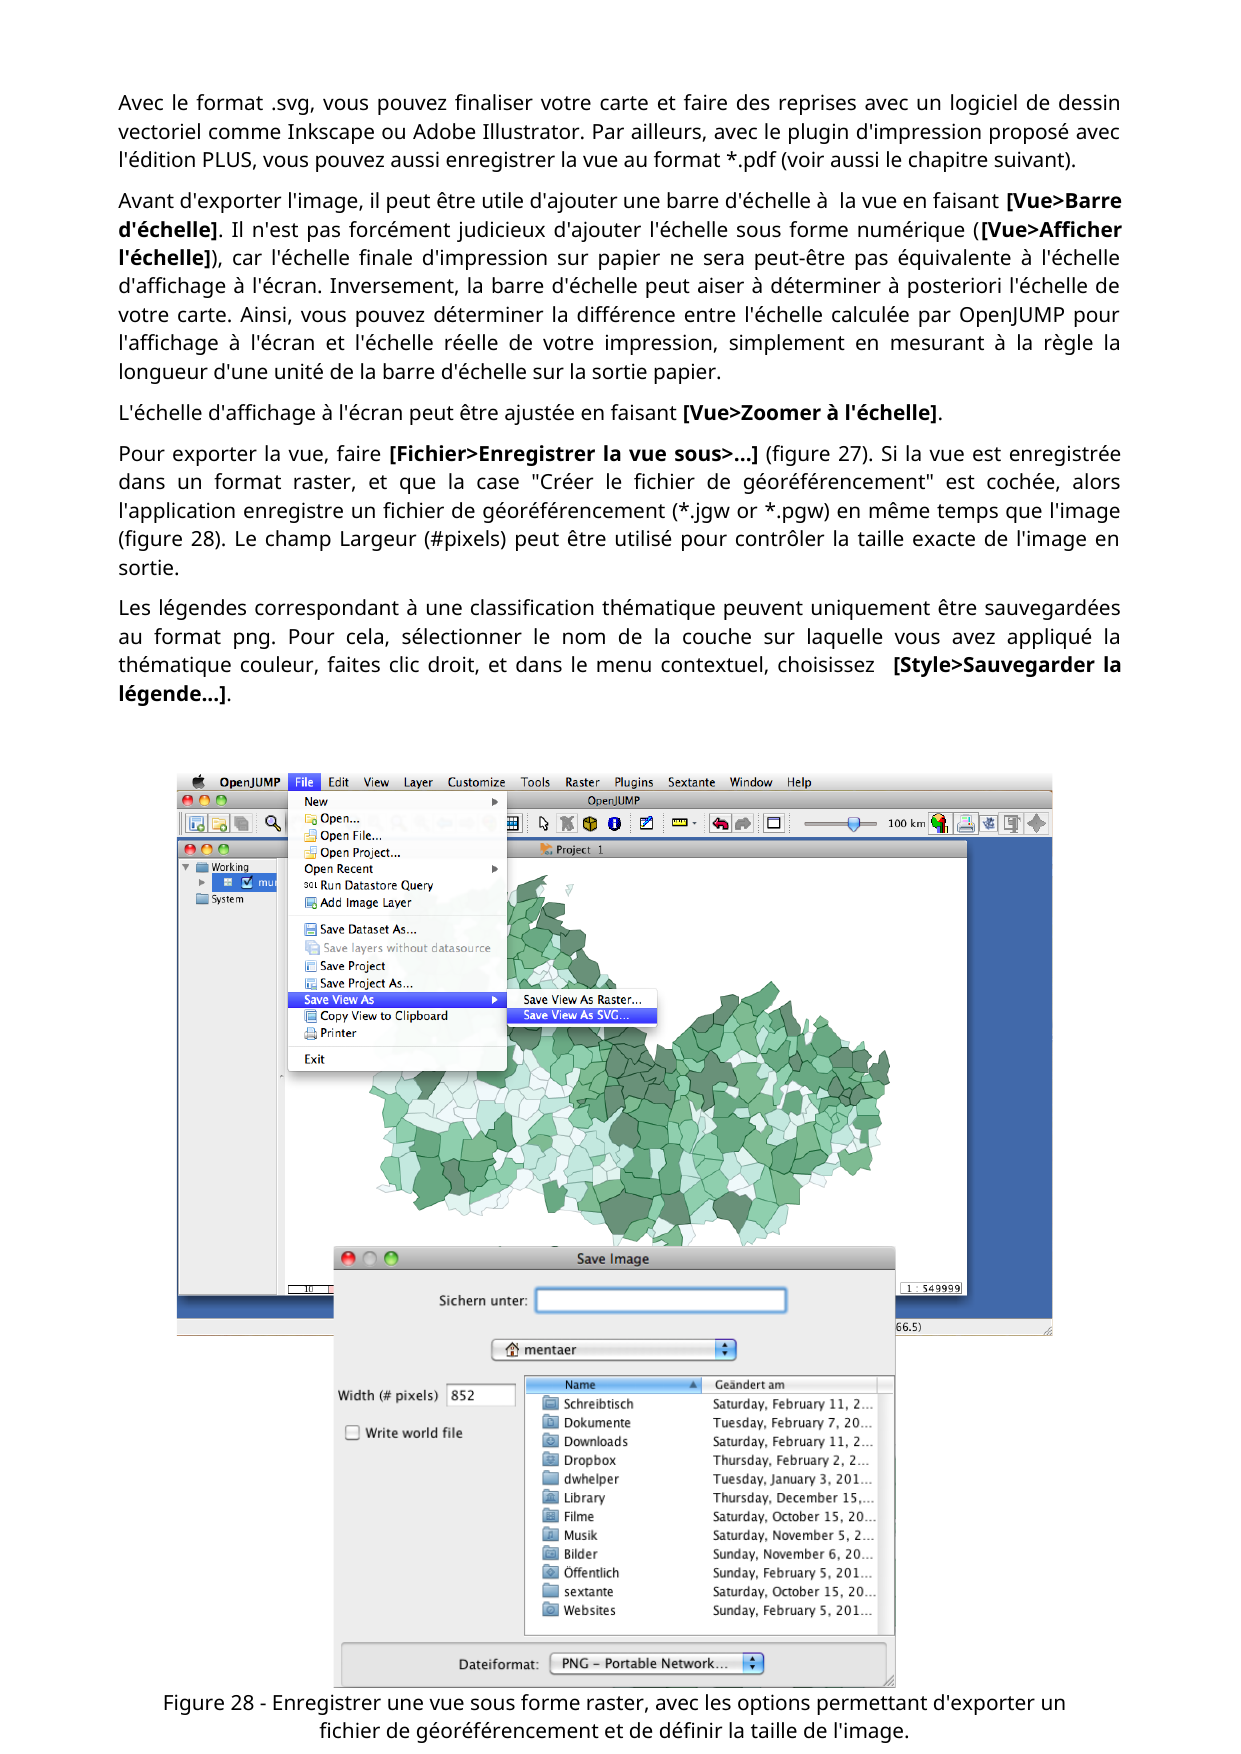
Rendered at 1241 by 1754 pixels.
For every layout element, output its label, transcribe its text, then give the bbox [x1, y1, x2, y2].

text Avant d'exporter l'image, il peut être utile d'ajouter une barre d'échelle à la vue en faisant [Vue>Barre d'échelle]. Il n'est pas forcément judicieux d'ajouter l'échelle sous forme numérique ([Vue>Afficher l'échelle]), car l'échelle finale d'impression sur papier ne sera peut-être pas équivalente à l'échelle d'affichage à l'écran. Inversement, la barre d'échelle peut aiser à déterminer à posteriori l'échelle de votre carte. Ainsi, vous pouvez déterminer la différence entre l'échelle calculée par OpenJUMP pour l'affichage à l'écran et l'échelle réelle de votre impression, simplement en mesurant à la règle la longueur d'une unité de la barre d'échelle sur la sortie papier. [118, 186, 1122, 385]
text Pour exporter la vue, faire [Fichier>Enregistrer la vue sous>...] (figure 27). Si la vue est enregistrée dans un format raster, et que la case "Créer le fichier de géoréférencement" est cochée, alors l'application enregistre un fichier de géoréférencement (*.jgw or *.pgw) en même temps que l'image (figure 28). Le champ Largeur (#pixels) peut être utilisé pour contrôler la taille exacte de l'image en sortie. [118, 439, 1122, 581]
picture [176, 773, 1053, 1688]
text Figure 27 - Enregistrer une vue sous forme raster ou vecteur. [1053, 786, 1075, 1237]
text Figure 27 - Enregistrer une vue sous forme raster ou vecteur. [154, 786, 176, 1237]
text Les légendes correspondant à une classification thématique peuvent uniquement être sauvegardées au format png. Pour cela, sélectionner le nom de la couche sur laquelle vous avez appliqué la thématique couleur, faites clic droit, et dans le menu contextuel, choisissez [Style>Sauvegarder la légende...]. [118, 593, 1122, 707]
text Figure 28 - Enregistrer une vue sous forme raster, avec les options permettant d'exporter un fichier de géoréférencement et de définir la taille de l'image. [154, 1259, 1075, 1745]
text Avec le format .svg, vous pouvez finaliser votre carte et faire des reprises avec un logiciel de dessin vectoriel comme Inkscape ou Adobe Illustrator. Par ailleurs, avec le plugin d'impression proposé avec l'édition PLUS, vous pouvez aussi enregistrer la vue au format *.pdf (voir aussi le chapitre suivant). [118, 88, 1122, 174]
text L'échelle d'affichage à l'écran peut être ajustée en faisant [Vue>Zoomer à l'échelle]. [118, 398, 1122, 426]
